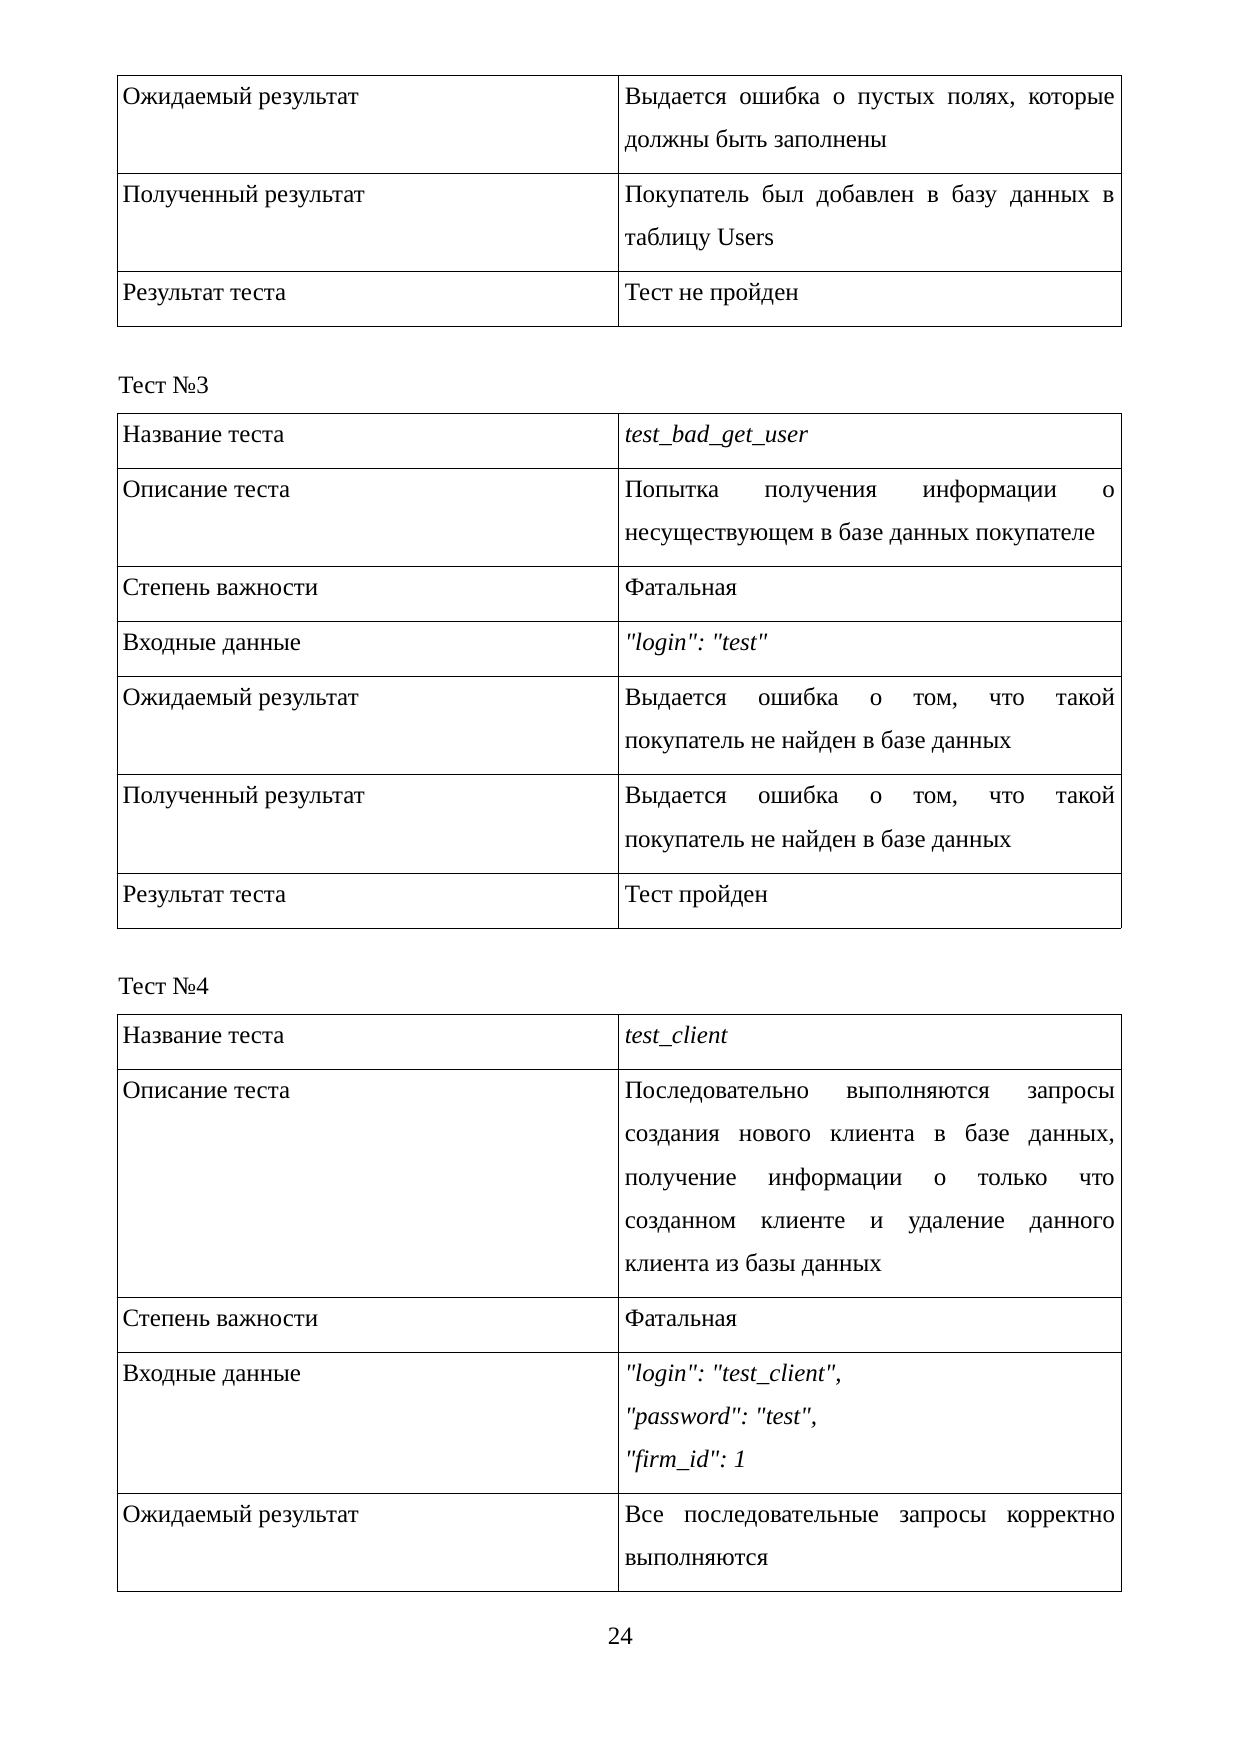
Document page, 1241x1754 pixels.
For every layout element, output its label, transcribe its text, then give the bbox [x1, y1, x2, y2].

table_cell Покупатель был добавлен в базу данных в таблицу Users [619, 174, 1121, 271]
table_cell Фатальная [619, 567, 1121, 621]
table_cell Попытка получения информации о несуществующем в базе данных покупателе [619, 469, 1121, 566]
table_cell Полученный результат [118, 775, 618, 872]
table_cell Последовательно выполняются запросы создания нового клиента в базе данных, получение информации о только что созданном клиенте и удаление данного клиента из базы данных [619, 1070, 1121, 1297]
table_cell Степень важности [118, 567, 618, 621]
table_cell "login": "test" [619, 622, 1121, 676]
table_cell "login": "test_client", "password": "test", "firm_id": 1 [619, 1353, 1121, 1493]
table_cell Описание теста [118, 469, 618, 566]
table_cell Полученный результат [118, 174, 618, 271]
table_cell Тест не пройден [619, 272, 1121, 326]
text Тест №3 [118, 370, 1122, 399]
table_cell Входные данные [118, 1353, 618, 1493]
table_cell Выдается ошибка о пустых полях, которые должны быть заполнены [619, 76, 1121, 173]
table_cell Выдается ошибка о том, что такой покупатель не найден в базе данных [619, 677, 1121, 774]
table_header test_client [619, 1015, 1121, 1069]
table_cell Выдается ошибка о том, что такой покупатель не найден в базе данных [619, 775, 1121, 872]
table_cell Входные данные [118, 622, 618, 676]
table_cell Все последовательные запросы корректно выполняются [619, 1494, 1121, 1591]
table_cell Ожидаемый результат [118, 76, 618, 173]
table_cell Ожидаемый результат [118, 677, 618, 774]
table_header Название теста [118, 414, 618, 468]
table_cell Тест пройден [619, 874, 1121, 927]
table_cell Результат теста [118, 874, 618, 927]
table_cell Ожидаемый результат [118, 1494, 618, 1591]
table_header Название теста [118, 1015, 618, 1069]
table_cell Описание теста [118, 1070, 618, 1297]
table_cell Фатальная [619, 1298, 1121, 1352]
text Тест №4 [118, 971, 1122, 1000]
table_cell Степень важности [118, 1298, 618, 1352]
table_cell Результат теста [118, 272, 618, 326]
table_header test_bad_get_user [619, 414, 1121, 468]
